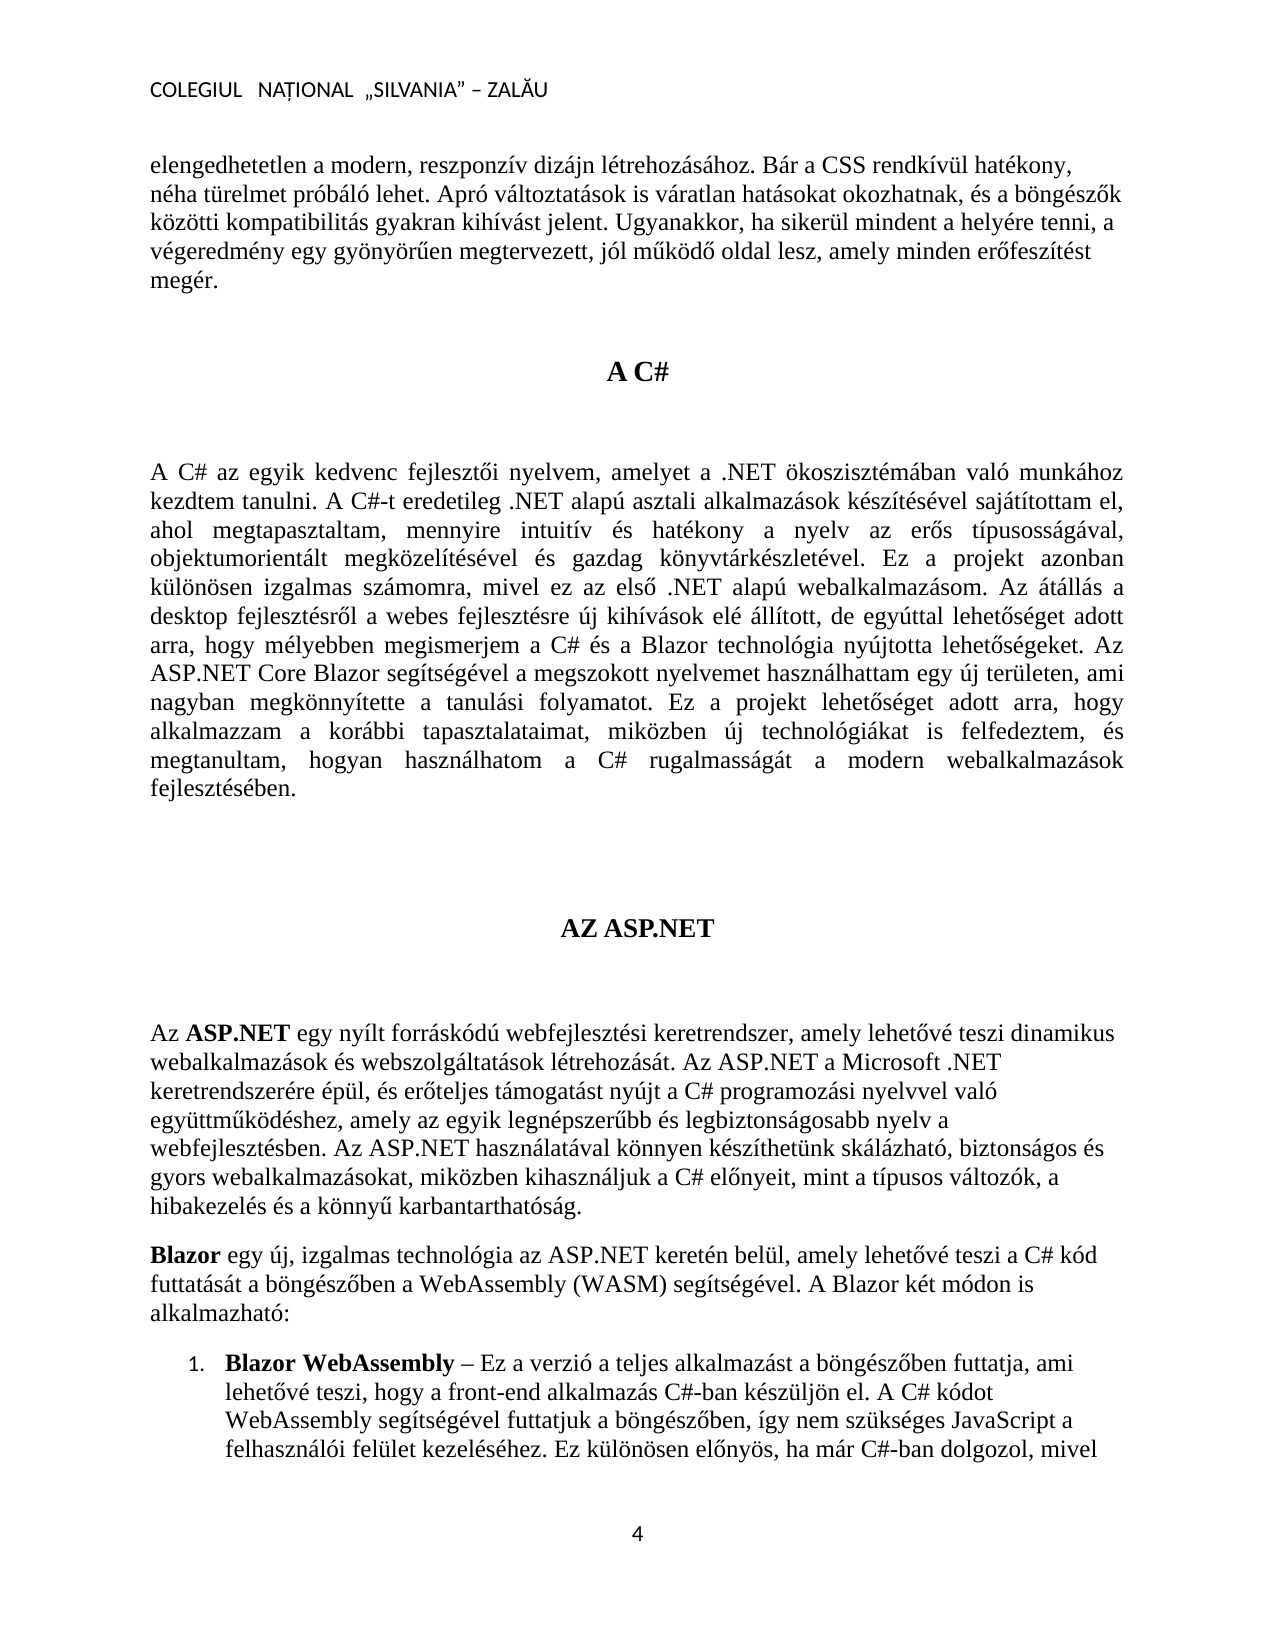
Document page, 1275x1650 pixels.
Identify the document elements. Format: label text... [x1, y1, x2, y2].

text AZ ASP.NET [150, 912, 1125, 943]
text Blazor egy új, izgalmas technológia az ASP.NET keretén belül, amely lehetővé teszi a C# kód futtatását a böngészőben a WebAssembly (WASM) segítségével. A Blazor két módon is alkalmazható: [150, 1241, 1125, 1327]
text elengedhetetlen a modern, reszponzív dizájn létrehozásához. Bár a CSS rendkívül hatékony, néha türelmet próbáló lehet. Apró változtatások is váratlan hatásokat okozhatnak, és a böngészők közötti kompatibilitás gyakran kihívást jelent. Ugyanakkor, ha sikerül mindent a helyére tenni, a végeredmény egy gyönyörűen megtervezett, jól működő oldal lesz, amely minden erőfeszítést megér. [150, 150, 1125, 294]
list Blazor WebAssembly – Ez a verzió a teljes alkalmazást a böngészőben futtatja, ami lehetővé teszi, hogy a front-end alkalmazás C#-ban készüljön el. A C# kódot WebAssembly segítségével futtatjuk a böngészőben, így nem szükséges JavaScript a felhasználói felület kezeléséhez. Ez különösen előnyös, ha már C#-ban dolgozol, mivel [187, 1348, 1125, 1463]
text A C# az egyik kedvenc fejlesztői nyelvem, amelyet a .NET ökoszisztémában való munkához kezdtem tanulni. A C#-t eredetileg .NET alapú asztali alkalmazások készítésével sajátítottam el, ahol megtapasztaltam, mennyire intuitív és hatékony a nyelv az erős típusosságával, objektumorientált megközelítésével és gazdag könyvtárkészletével. Ez a projekt azonban különösen izgalmas számomra, mivel ez az első .NET alapú webalkalmazásom. Az átállás a desktop fejlesztésről a webes fejlesztésre új kihívások elé állított, de egyúttal lehetőséget adott arra, hogy mélyebben megismerjem a C# és a Blazor technológia nyújtotta lehetőségeket. Az ASP.NET Core Blazor segítségével a megszokott nyelvemet használhattam egy új területen, ami nagyban megkönnyítette a tanulási folyamatot. Ez a projekt lehetőséget adott arra, hogy alkalmazzam a korábbi tapasztalataimat, miközben új technológiákat is felfedeztem, és megtanultam, hogyan használhatom a C# rugalmasságát a modern webalkalmazások fejlesztésében. [150, 457, 1125, 802]
text A C# [150, 354, 1125, 388]
text Az ASP.NET egy nyílt forráskódú webfejlesztési keretrendszer, amely lehetővé teszi dinamikus webalkalmazások és webszolgáltatások létrehozását. Az ASP.NET a Microsoft .NET keretrendszerére épül, és erőteljes támogatást nyújt a C# programozási nyelvvel való együttműködéshez, amely az egyik legnépszerűbb és legbiztonságosabb nyelv a webfejlesztésben. Az ASP.NET használatával könnyen készíthetünk skálázható, biztonságos és gyors webalkalmazásokat, miközben kihasználjuk a C# előnyeit, mint a típusos változók, a hibakezelés és a könnyű karbantarthatóság. [150, 1018, 1125, 1220]
